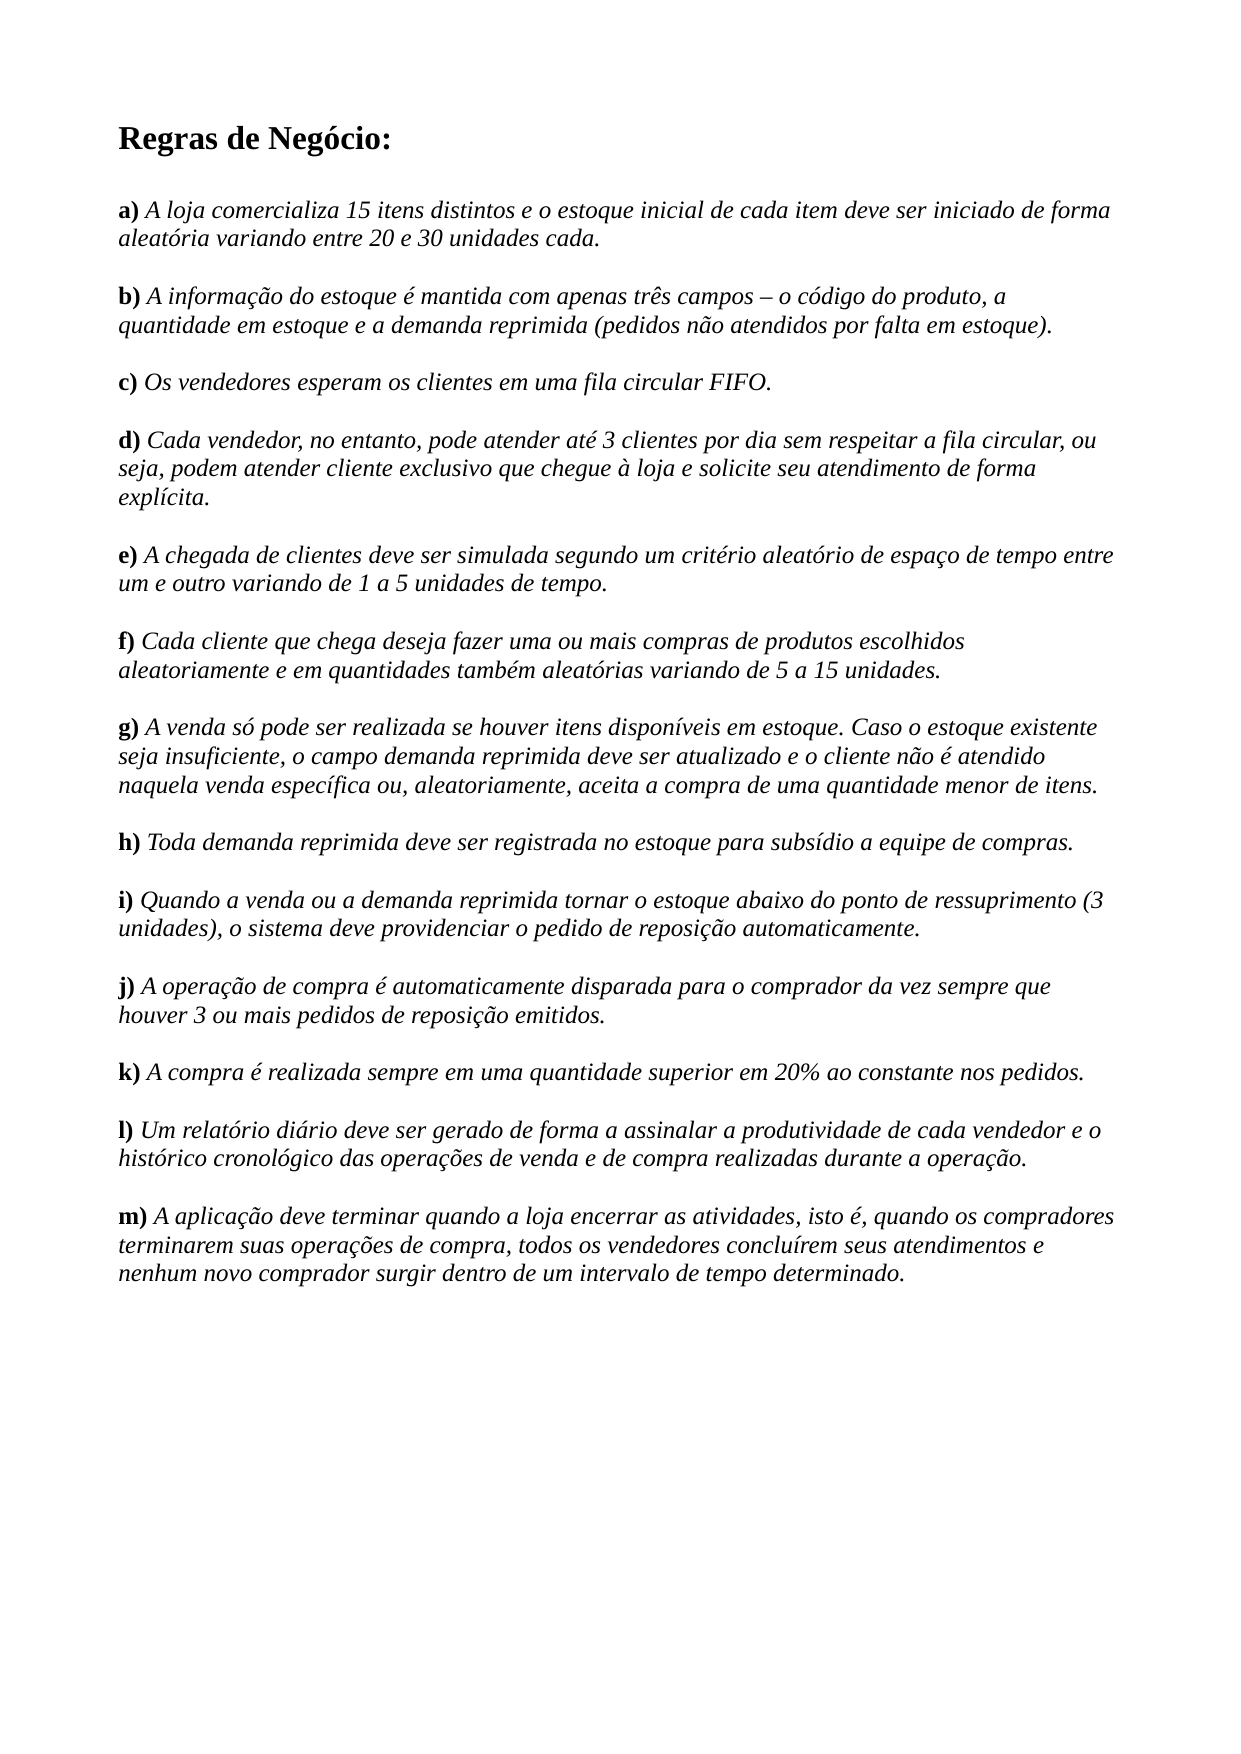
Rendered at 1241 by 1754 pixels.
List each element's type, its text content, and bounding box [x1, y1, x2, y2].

text l) Um relatório diário deve ser gerado de forma a assinalar a produtividade de cada vendedor e o histórico cronológico das operações de venda e de compra realizadas durante a operação. [118, 1086, 1122, 1172]
text g) A venda só pode ser realizada se houver itens disponíveis em estoque. Caso o estoque existente seja insuficiente, o campo demanda reprimida deve ser atualizado e o cliente não é atendido naquela venda específica ou, aleatoriamente, aceita a compra de uma quantidade menor de itens. [118, 683, 1122, 798]
text m) A aplicação deve terminar quando a loja encerrar as atividades, isto é, quando os compradores terminarem suas operações de compra, todos os vendedores concluírem seus atendimentos e nenhum novo comprador surgir dentro de um intervalo de tempo determinado. [118, 1172, 1122, 1287]
text a) A loja comercializa 15 itens distintos e o estoque inicial de cada item deve ser iniciado de forma aleatória variando entre 20 e 30 unidades cada. [118, 195, 1122, 252]
text i) Quando a venda ou a demanda reprimida tornar o estoque abaixo do ponto de ressuprimento (3 unidades), o sistema deve providenciar o pedido de reposição automaticamente. [118, 856, 1122, 942]
text f) Cada cliente que chega deseja fazer uma ou mais compras de produtos escolhidos aleatoriamente e em quantidades também aleatórias variando de 5 a 15 unidades. [118, 597, 1122, 683]
text j) A operação de compra é automaticamente disparada para o comprador da vez sempre que houver 3 ou mais pedidos de reposição emitidos. [118, 942, 1122, 1028]
text Regras de Negócio: [118, 118, 1122, 156]
text b) A informação do estoque é mantida com apenas três campos – o código do produto, a quantidade em estoque e a demanda reprimida (pedidos não atendidos por falta em estoque). [118, 252, 1122, 338]
text k) A compra é realizada sempre em uma quantidade superior em 20% ao constante nos pedidos. [118, 1028, 1122, 1086]
text e) A chegada de clientes deve ser simulada segundo um critério aleatório de espaço de tempo entre um e outro variando de 1 a 5 unidades de tempo. [118, 511, 1122, 597]
text c) Os vendedores esperam os clientes em uma fila circular FIFO. [118, 338, 1122, 396]
text d) Cada vendedor, no entanto, pode atender até 3 clientes por dia sem respeitar a fila circular, ou seja, podem atender cliente exclusivo que chegue à loja e solicite seu atendimento de forma explícita. [118, 396, 1122, 511]
text h) Toda demanda reprimida deve ser registrada no estoque para subsídio a equipe de compras. [118, 798, 1122, 856]
